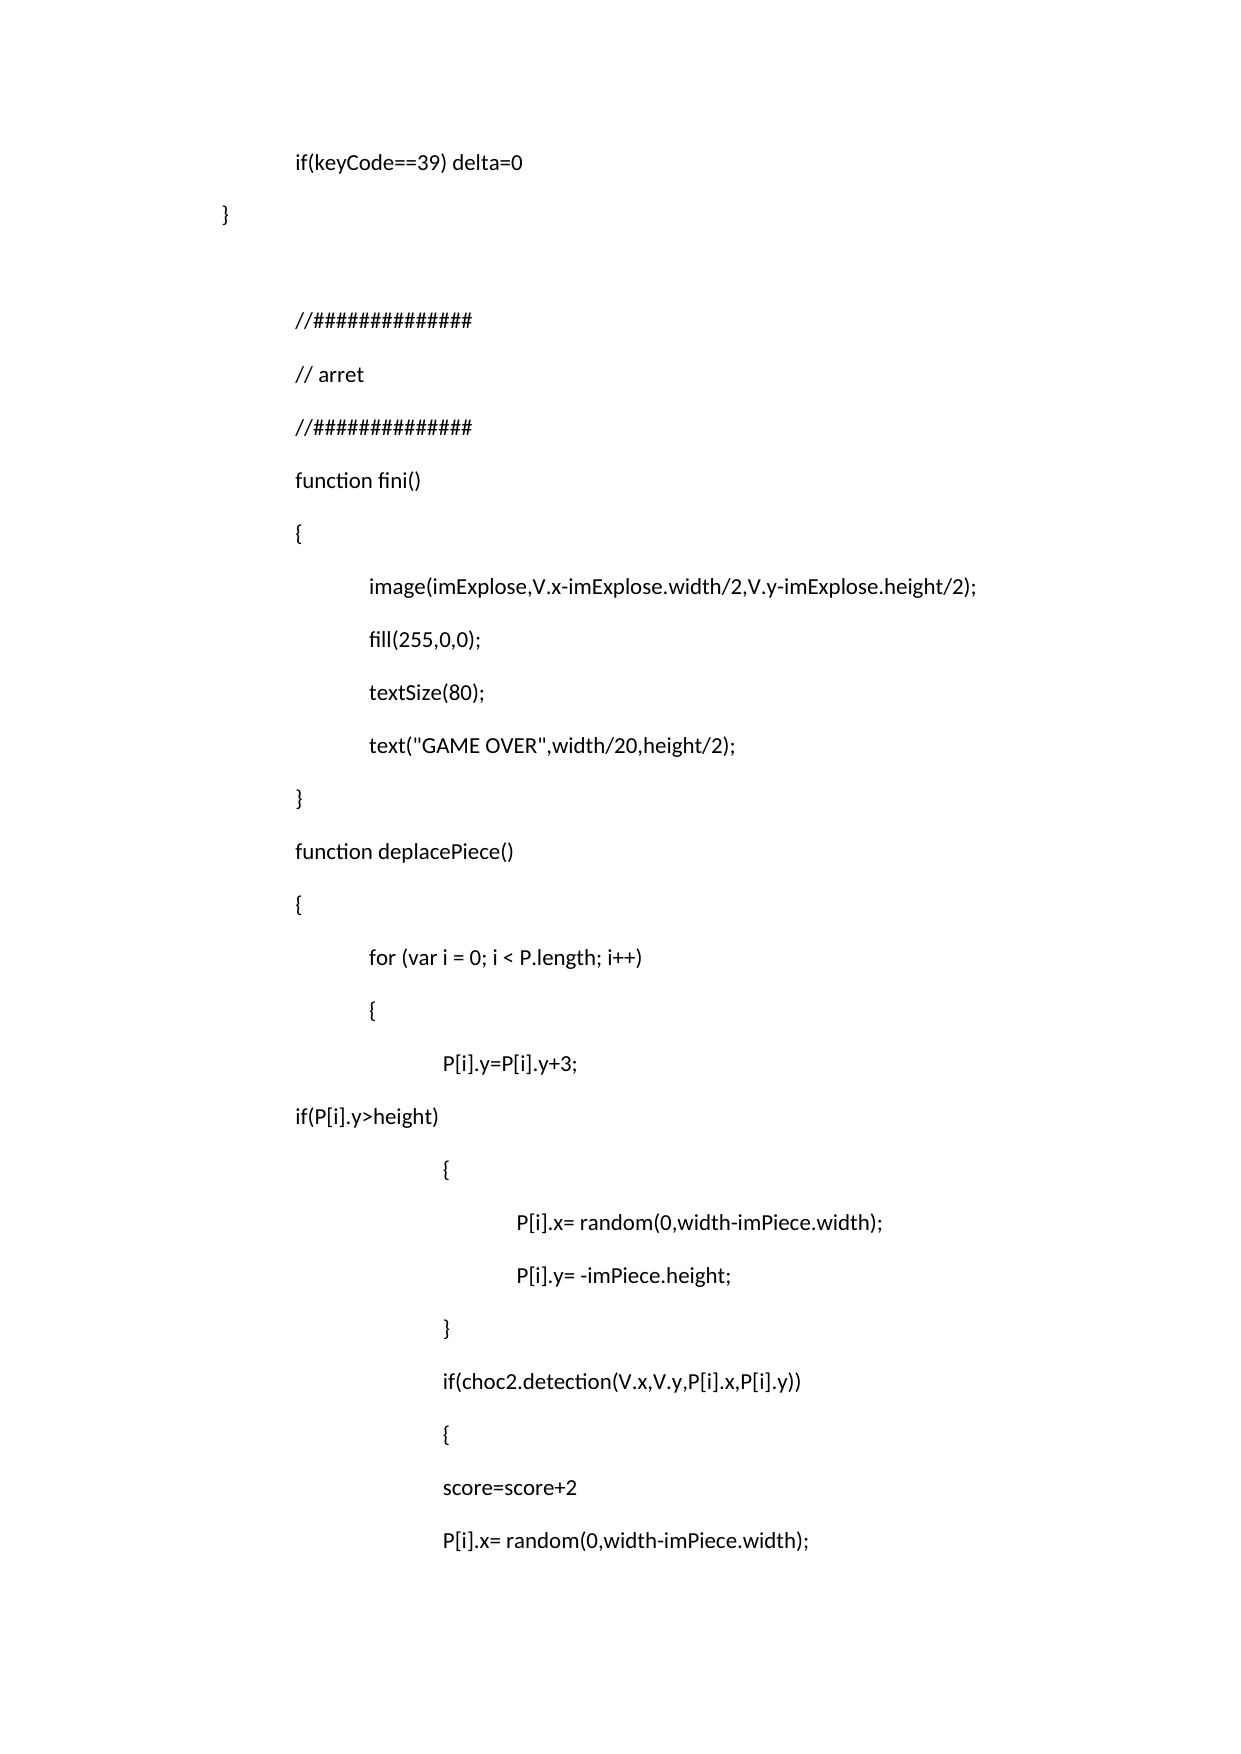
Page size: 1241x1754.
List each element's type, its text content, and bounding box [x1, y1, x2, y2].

text textSize(80); [148, 678, 1093, 706]
text fill(255,0,0); [148, 625, 1093, 653]
text //############## [148, 307, 1093, 335]
text { [148, 996, 1093, 1024]
text function fini() [148, 466, 1093, 494]
text } [148, 784, 1093, 812]
text if(P[i].y>height) [148, 1102, 1093, 1130]
text { [148, 1420, 1093, 1448]
text P[i].y=P[i].y+3; [148, 1049, 1093, 1077]
text P[i].x= random(0,width-imPiece.width); [148, 1208, 1093, 1236]
text if(choc2.detection(V.x,V.y,P[i].x,P[i].y)) [148, 1367, 1093, 1395]
text function deplacePiece() [148, 837, 1093, 865]
text text("GAME OVER",width/20,height/2); [148, 731, 1093, 759]
text // arret [148, 360, 1093, 388]
text if(keyCode==39) delta=0 [148, 148, 1093, 176]
text { [148, 1155, 1093, 1183]
text //############## [148, 413, 1093, 441]
text score=score+2 [148, 1473, 1093, 1501]
text P[i].y= -imPiece.height; [148, 1261, 1093, 1289]
text for (var i = 0; i < P.length; i++) [148, 943, 1093, 971]
text { [148, 519, 1093, 547]
text { [148, 890, 1093, 918]
text P[i].x= random(0,width-imPiece.width); [148, 1526, 1093, 1554]
text image(imExplose,V.x-imExplose.width/2,V.y-imExplose.height/2); [148, 572, 1093, 600]
text } [148, 1314, 1093, 1342]
text } [148, 201, 1093, 229]
